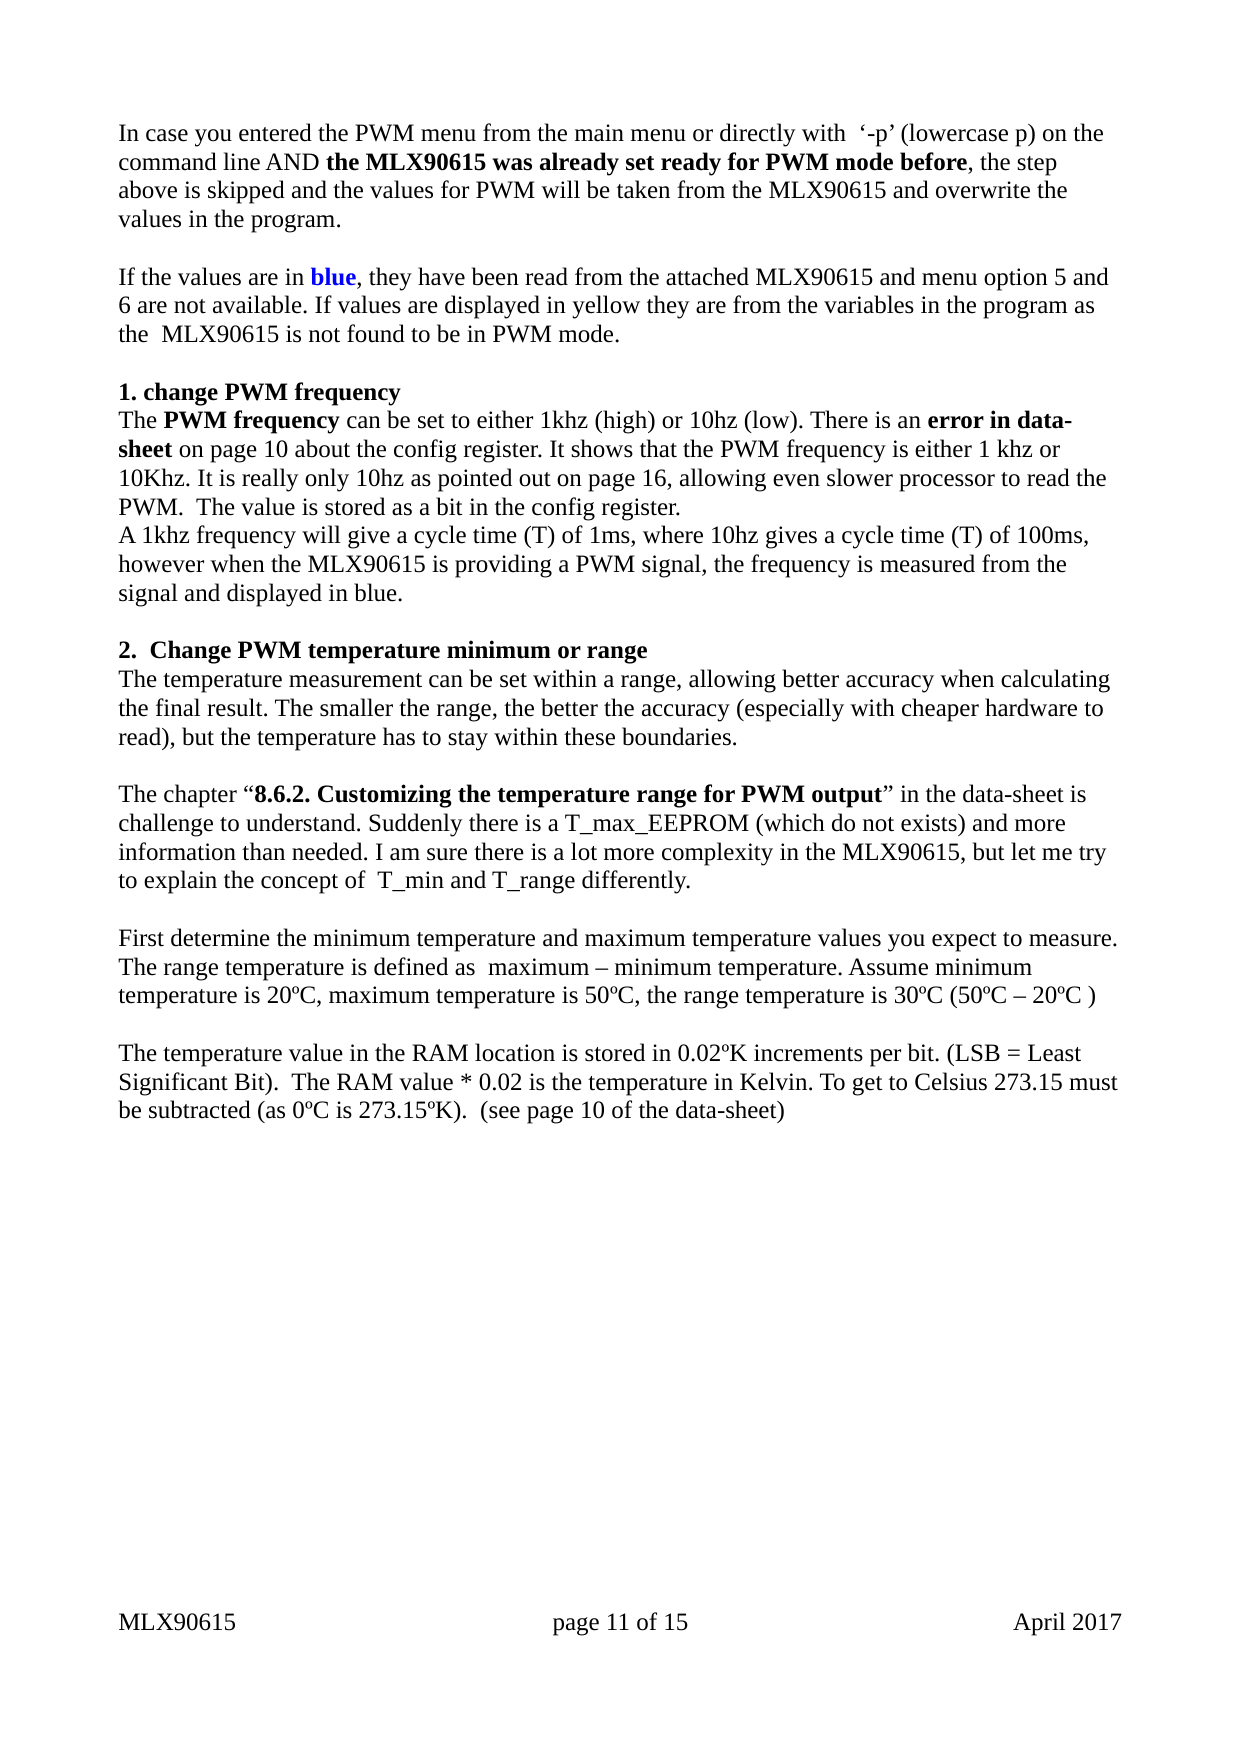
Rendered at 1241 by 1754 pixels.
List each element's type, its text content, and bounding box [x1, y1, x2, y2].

text First determine the minimum temperature and maximum temperature values you expect to measure. [118, 923, 1122, 952]
text A 1khz frequency will give a cycle time (T) of 1ms, where 10hz gives a cycle time (T) of 100ms, however when the MLX90615 is providing a PWM signal, the frequency is measured from the signal and displayed in blue. [118, 521, 1122, 607]
text In case you entered the PWM menu from the main menu or directly with ‘-p’ (lowercase p) on the command line AND the MLX90615 was already set ready for PWM mode before, the step above is skipped and the values for PWM will be taken from the MLX90615 and overwrite the values in the program. [118, 118, 1122, 233]
text The chapter “8.6.2. Customizing the temperature range for PWM output” in the data-sheet is challenge to understand. Suddenly there is a T_max_EEPROM (which do not exists) and more information than needed. I am sure there is a lot more complexity in the MLX90615, but let me try to explain the concept of T_min and T_range differently. [118, 779, 1122, 894]
text The PWM frequency can be set to either 1khz (high) or 10hz (low). There is an error in data-sheet on page 10 about the config register. It shows that the PWM frequency is either 1 khz or 10Khz. It is really only 10hz as pointed out on page 16, allowing even slower processor to read the PWM. The value is stored as a bit in the config register. [118, 406, 1122, 521]
text The temperature measurement can be set within a range, allowing better accuracy when calculating the final result. The smaller the range, the better the accuracy (especially with cheaper hardware to read), but the temperature has to stay within these boundaries. [118, 664, 1122, 751]
text The range temperature is defined as maximum – minimum temperature. Assume minimum temperature is 20ºC, maximum temperature is 50ºC, the range temperature is 30ºC (50ºC – 20ºC ) [118, 952, 1122, 1009]
text If the values are in blue, they have been read from the attached MLX90615 and menu option 5 and 6 are not available. If values are displayed in yellow they are from the variables in the program as the MLX90615 is not found to be in PWM mode. [118, 262, 1122, 348]
text The temperature value in the RAM location is stored in 0.02ºK increments per bit. (LSB = Least Significant Bit). The RAM value * 0.02 is the temperature in Kelvin. To get to Celsius 273.15 must be subtracted (as 0ºC is 273.15ºK). (see page 10 of the data-sheet) [118, 1038, 1122, 1124]
text 2. Change PWM temperature minimum or range [118, 636, 1122, 664]
text 1. change PWM frequency [118, 377, 1122, 406]
